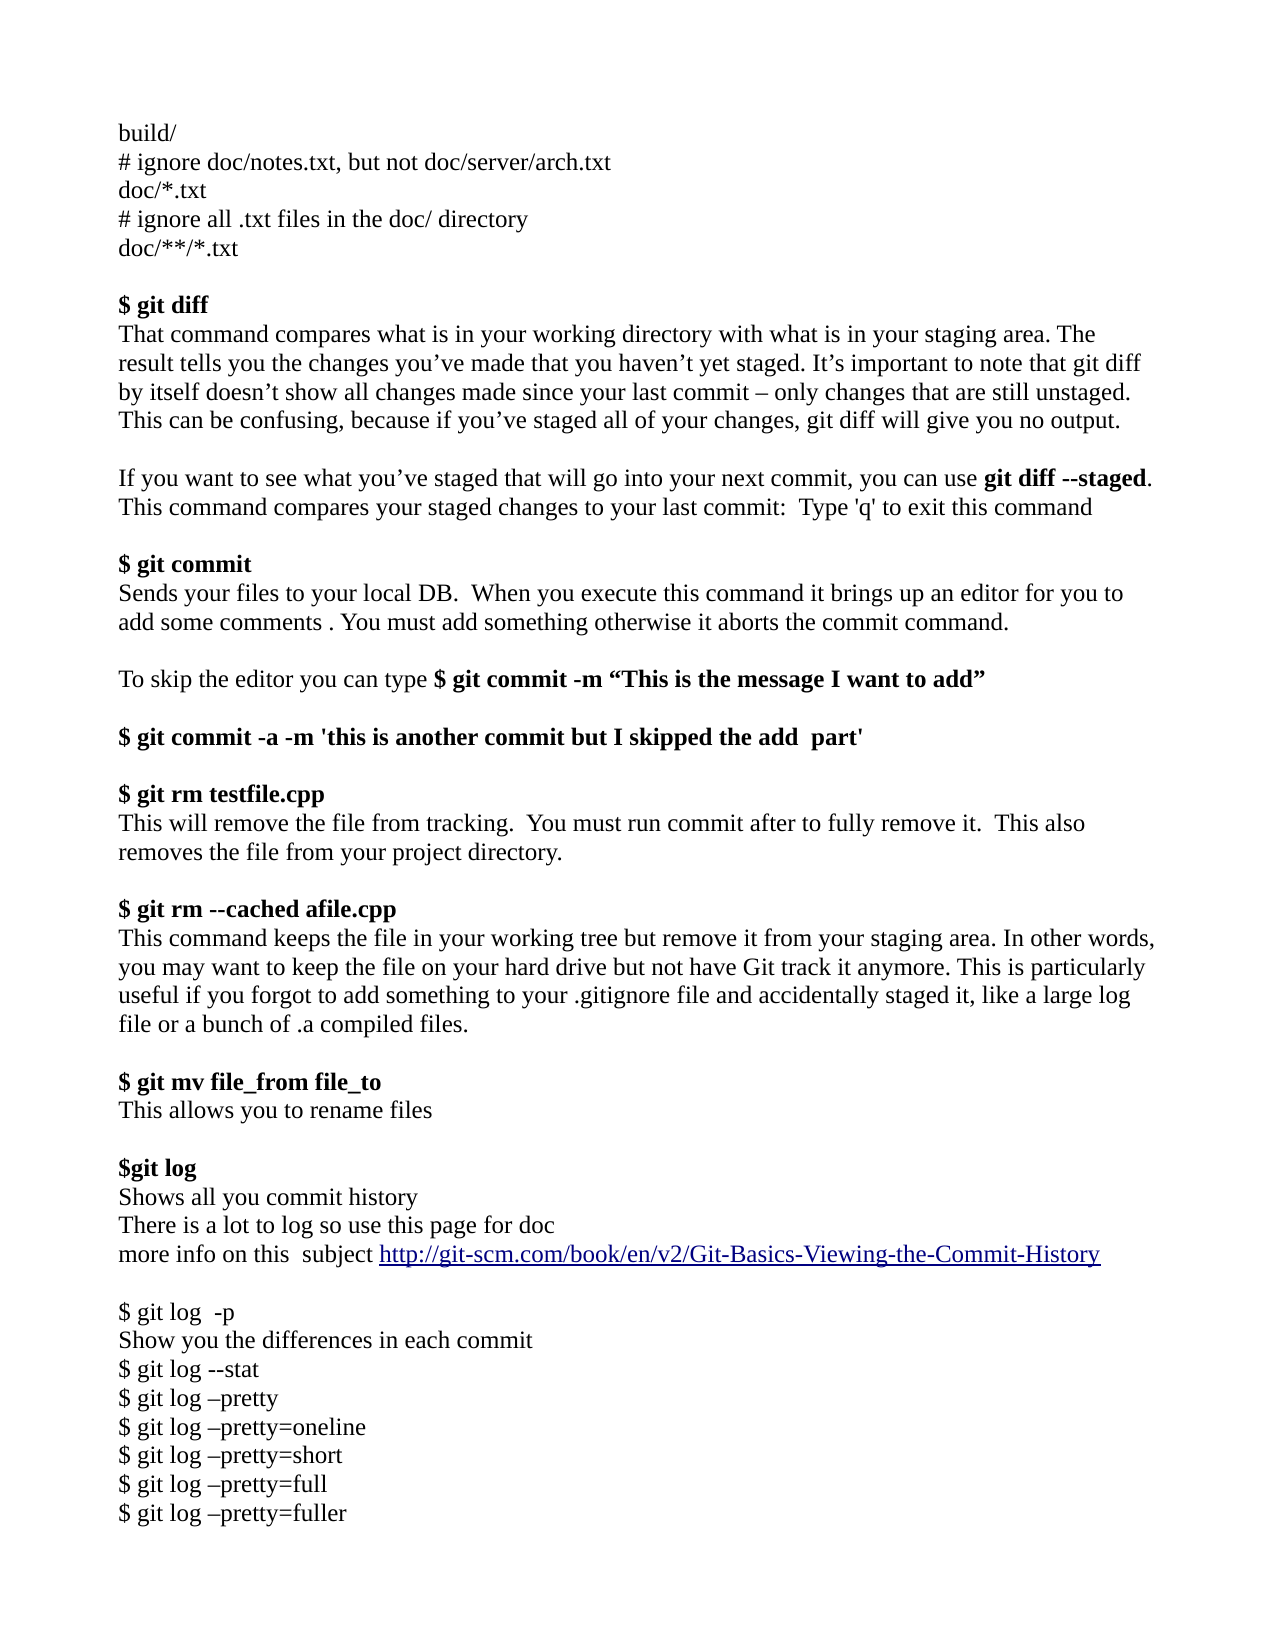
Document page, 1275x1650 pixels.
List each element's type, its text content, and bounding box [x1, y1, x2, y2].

text $ git log -p [118, 1297, 1157, 1326]
text There is a lot to log so use this page for doc [118, 1211, 1157, 1239]
text # ignore doc/notes.txt, but not doc/server/arch.txt [118, 147, 1157, 176]
text $ git log --stat [118, 1354, 1157, 1383]
text $ git log –pretty [118, 1383, 1157, 1412]
text doc/**/*.txt [118, 233, 1157, 262]
text doc/*.txt [118, 176, 1157, 204]
text To skip the editor you can type $ git commit -m “This is the message I want to add” [118, 664, 1157, 693]
text This allows you to rename files [118, 1096, 1157, 1124]
text build/ [118, 118, 1157, 147]
text $ git mv file_from file_to [118, 1067, 1157, 1096]
text Shows all you commit history [118, 1182, 1157, 1211]
text $git log [118, 1153, 1157, 1182]
text That command compares what is in your working directory with what is in your staging area. The result tells you the changes you’ve made that you haven’t yet staged. It’s important to note that git diff by itself doesn’t show all changes made since your last commit – only changes that are still unstaged. This can be confusing, because if you’ve staged all of your changes, git diff will give you no output. [118, 319, 1157, 434]
text $ git rm --cached afile.cpp [118, 894, 1157, 923]
text $ git log –pretty=fuller [118, 1498, 1157, 1527]
text $ git rm testfile.cpp [118, 779, 1157, 808]
text $ git commit [118, 549, 1157, 578]
text Sends your files to your local DB. When you execute this command it brings up an editor for you to add some comments . You must add something otherwise it aborts the commit command. [118, 578, 1157, 636]
text $ git log –pretty=full [118, 1469, 1157, 1498]
text # ignore all .txt files in the doc/ directory [118, 204, 1157, 233]
text $ git commit -a -m 'this is another commit but I skipped the add part' [118, 722, 1157, 751]
text This will remove the file from tracking. You must run commit after to fully remove it. This also removes the file from your project directory. [118, 808, 1157, 866]
text $ git log –pretty=oneline [118, 1412, 1157, 1441]
text If you want to see what you’ve staged that will go into your next commit, you can use git diff --staged. This command compares your staged changes to your last commit: Type 'q' to exit this command [118, 463, 1157, 521]
text more info on this subject http://git-scm.com/book/en/v2/Git-Basics-Viewing-the-Commit-History [118, 1239, 1157, 1268]
text $ git log –pretty=short [118, 1441, 1157, 1469]
text $ git diff [118, 291, 1157, 319]
text This command keeps the file in your working tree but remove it from your staging area. In other words, you may want to keep the file on your hard drive but not have Git track it anymore. This is particularly useful if you forgot to add something to your .gitignore file and accidentally staged it, like a large log file or a bunch of .a compiled files. [118, 923, 1157, 1038]
text Show you the differences in each commit [118, 1326, 1157, 1354]
